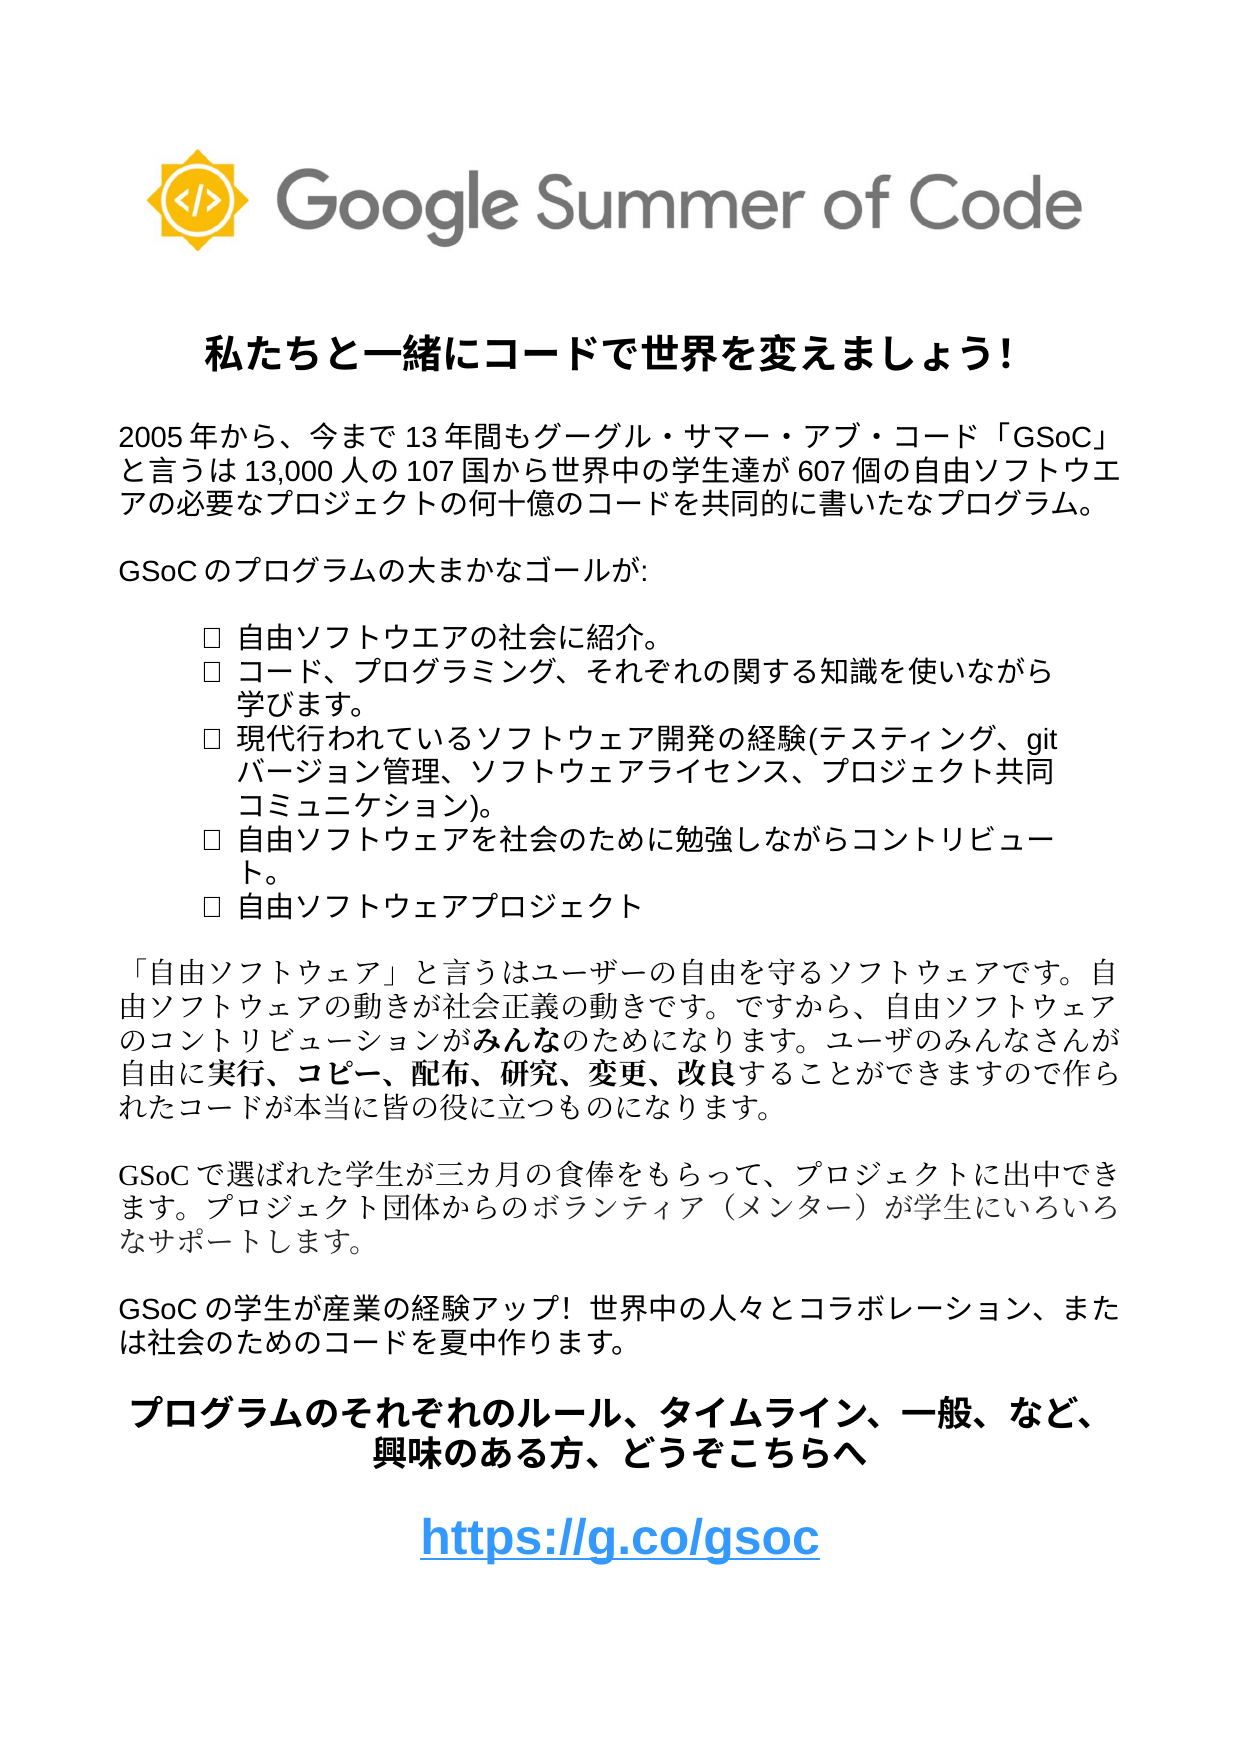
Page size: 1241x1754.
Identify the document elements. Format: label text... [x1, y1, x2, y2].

list コード、プログラミング、それぞれの関する知識を使いながら学びます。 [201, 655, 1057, 722]
text 「自由ソフトウェア」と言うはユーザーの自由を守るソフトウェアです。自由ソフトウェアの動きが社会正義の動きです。ですから、自由ソフトウェアのコントリビューションがみんなのためになります。ユーザのみんなさんが自由に実行、コピー、配布、研究、変更、改良することができますので作られたコードが本当に皆の役に立つものになります。 [118, 957, 1122, 1124]
text GSoCで選ばれた学生が三カ月の食俸をもらって、プロジェクトに出中できます。プロジェクト団体からのボランティア（メンター）が学生にいろいろなサポートします。 [118, 1158, 1122, 1258]
list 現代行われているソフトウェア開発の経験(テスティング、gitバージョン管理、ソフトウェアライセンス、プロジェクト共同コミュニケション)。 [201, 722, 1057, 822]
text GSoCの学生が産業の経験アップ！世界中の人々とコラボレーション、または社会のためのコードを夏中作ります。 [118, 1292, 1122, 1359]
list 自由ソフトウエアの社会に紹介。 [201, 621, 1057, 655]
text GSoCのプログラムの大まかなゴールが: [118, 554, 1122, 588]
text https://g.co/gsoc [118, 1508, 1122, 1565]
text 私たちと一緒にコードで世界を変えましょう！ [118, 331, 1122, 377]
text 2005年から、今まで13年間もグーグル・サマー・アブ・コード「GSoC」と言うは13,000人の107国から世界中の学生達が607個の自由ソフトウエアの必要なプロジェクトの何十億のコードを共同的に書いたなプログラム。 [118, 420, 1122, 521]
list 自由ソフトウェアプロジェクト [201, 889, 1057, 923]
text プログラムのそれぞれのルール、タイムライン、一般、など、興味のある方、どうぞこちらへ [118, 1393, 1122, 1474]
picture [118, 118, 1123, 289]
list 自由ソフトウェアを社会のために勉強しながらコントリビュート。 [201, 822, 1057, 889]
